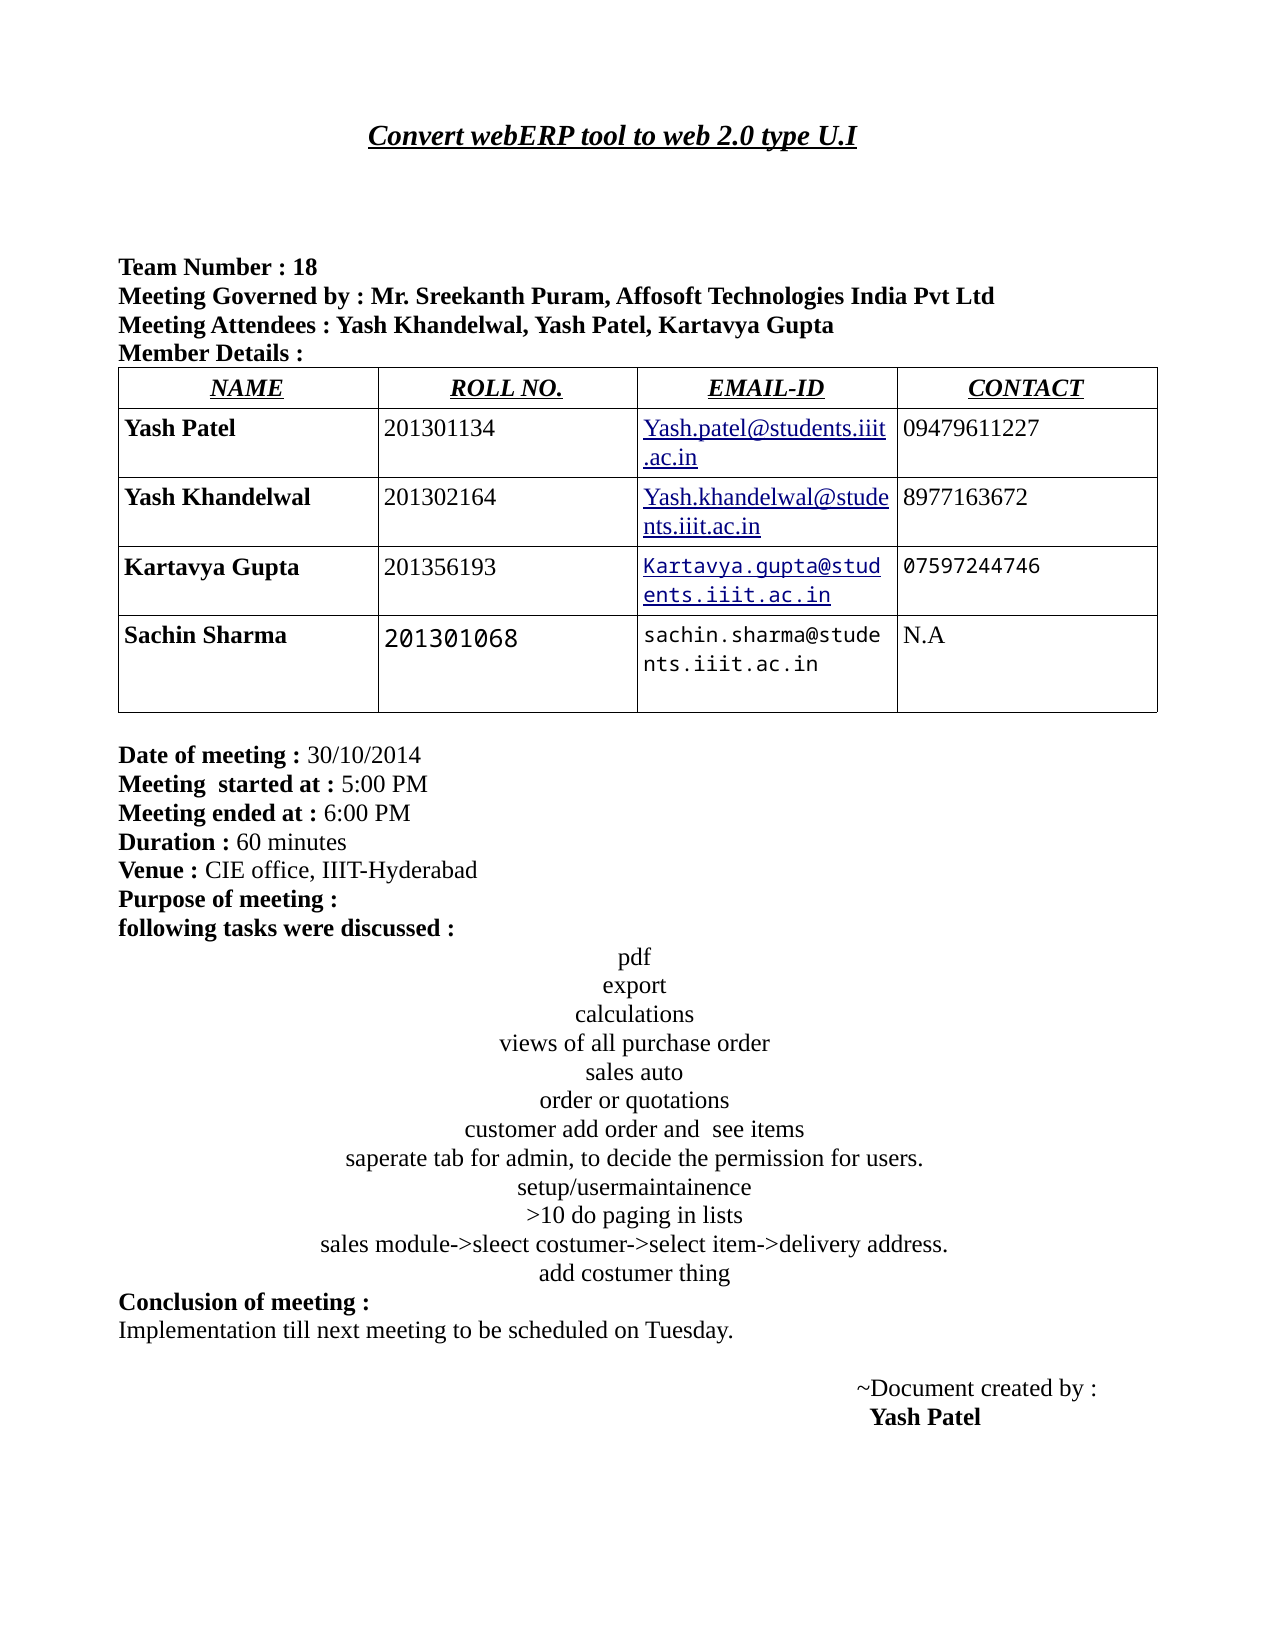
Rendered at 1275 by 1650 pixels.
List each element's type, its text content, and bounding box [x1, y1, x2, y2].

text Conclusion of meeting : [118, 1287, 1157, 1316]
table_cell Kartavya.gupta@students.iiit.ac.in [638, 547, 897, 614]
text >10 do paging in lists [118, 1201, 1157, 1229]
table_cell 201356193 [379, 547, 637, 614]
text sales auto [118, 1057, 1157, 1086]
text Purpose of meeting : [118, 884, 1157, 913]
text Date of meeting : 30/10/2014 [118, 741, 1157, 769]
text Meeting Attendees : Yash Khandelwal, Yash Patel, Kartavya Gupta [118, 310, 1157, 338]
text Meeting Governed by : Mr. Sreekanth Puram, Affosoft Technologies India Pvt Ltd [118, 281, 1157, 310]
text export [118, 971, 1157, 999]
text sales module->sleect costumer->select item->delivery address. [118, 1229, 1157, 1258]
table_header EMAIL-ID [638, 368, 897, 408]
table_header ROLL NO. [379, 368, 637, 408]
table_cell 8977163672 [898, 478, 1157, 546]
table_cell 201301068 [379, 616, 637, 712]
table_cell N.A [898, 616, 1157, 712]
table_header CONTACT [898, 368, 1157, 408]
text pdf [118, 942, 1157, 971]
text add costumer thing [118, 1258, 1157, 1287]
table_cell Sachin Sharma [119, 616, 378, 712]
text setup/usermaintainence [118, 1172, 1157, 1201]
text ~Document created by : [118, 1373, 1157, 1402]
table_cell 07597244746 [898, 547, 1157, 614]
text saperate tab for admin, to decide the permission for users. [118, 1143, 1157, 1172]
table_cell 09479611227 [898, 409, 1157, 477]
table_cell 201301134 [379, 409, 637, 477]
table_header NAME [119, 368, 378, 408]
text Member Details : [118, 338, 1157, 367]
text order or quotations [118, 1086, 1157, 1114]
text Meeting ended at : 6:00 PM [118, 798, 1157, 827]
text Implementation till next meeting to be scheduled on Tuesday. [118, 1316, 1157, 1344]
text views of all purchase order [118, 1028, 1157, 1057]
table_cell 201302164 [379, 478, 637, 546]
text customer add order and see items [118, 1114, 1157, 1143]
text Meeting started at : 5:00 PM [118, 769, 1157, 798]
text Convert webERP tool to web 2.0 type U.I [118, 118, 1157, 152]
table_cell Yash.khandelwal@students.iiit.ac.in [638, 478, 897, 546]
table_cell Yash.patel@students.iiit.ac.in [638, 409, 897, 477]
text Duration : 60 minutes [118, 827, 1157, 856]
text calculations [118, 999, 1157, 1028]
table_cell Yash Khandelwal [119, 478, 378, 546]
table_cell Yash Patel [119, 409, 378, 477]
text Yash Patel [118, 1402, 1157, 1431]
text following tasks were discussed : [118, 913, 1157, 942]
table_cell Kartavya Gupta [119, 547, 378, 614]
table_cell sachin.sharma@students.iiit.ac.in [638, 616, 897, 712]
text Venue : CIE office, IIIT-Hyderabad [118, 856, 1157, 884]
text Team Number : 18 [118, 252, 1157, 281]
